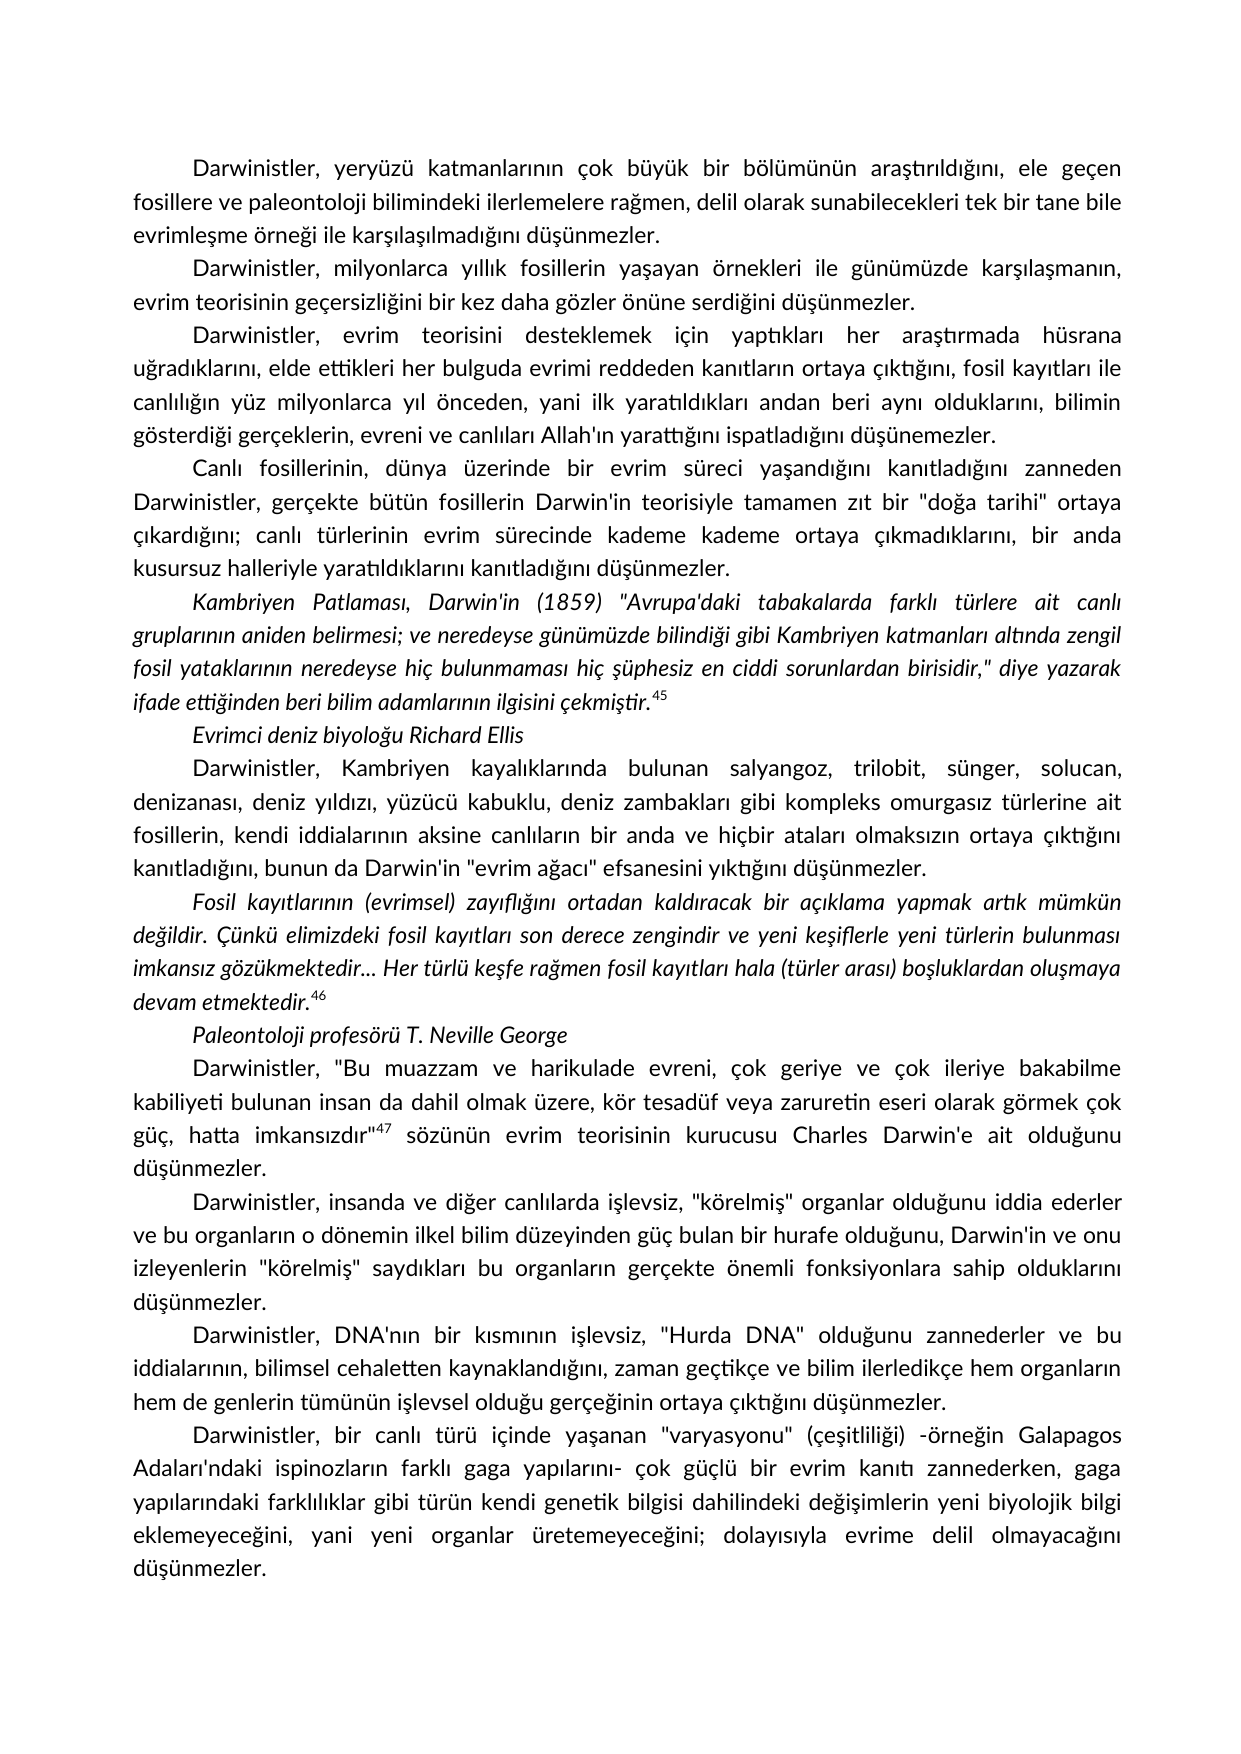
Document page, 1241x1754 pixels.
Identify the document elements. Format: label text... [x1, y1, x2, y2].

text Darwinistler, "Bu muazzam ve harikulade evreni, çok geriye ve çok ileriye bakabilme kabiliyeti bulunan insan da dahil olmak üzere, kör tesadüf veya zaruretin eseri olarak görmek çok güç, hatta imkansızdır"47 sözünün evrim teorisinin kurucusu Charles Darwin'e ait olduğunu düşünmezler. [133, 1050, 1123, 1183]
text Darwinistler, evrim teorisini desteklemek için yaptıkları her araştırmada hüsrana uğradıklarını, elde ettikleri her bulguda evrimi reddeden kanıtların ortaya çıktığını, fosil kayıtları ile canlılığın yüz milyonlarca yıl önceden, yani ilk yaratıldıkları andan beri aynı olduklarını, bilimin gösterdiği gerçeklerin, evreni ve canlıları Allah'ın yarattığını ispatladığını düşünemezler. [133, 317, 1123, 450]
text Darwinistler, insanda ve diğer canlılarda işlevsiz, "körelmiş" organlar olduğunu iddia ederler ve bu organların o dönemin ilkel bilim düzeyinden güç bulan bir hurafe olduğunu, Darwin'in ve onu izleyenlerin "körelmiş" saydıkları bu organların gerçekte önemli fonksiyonlara sahip olduklarını düşünmezler. [133, 1183, 1123, 1317]
text Evrimci deniz biyoloğu Richard Ellis [133, 717, 1123, 750]
text Darwinistler, bir canlı türü içinde yaşanan "varyasyonu" (çeşitliliği) -örneğin Galapagos Adaları'ndaki ispinozların farklı gaga yapılarını- çok güçlü bir evrim kanıtı zannederken, gaga yapılarındaki farklılıklar gibi türün kendi genetik bilgisi dahilindeki değişimlerin yeni biyolojik bilgi eklemeyeceğini, yani yeni organlar üretemeyeceğini; dolayısıyla evrime delil olmayacağını düşünmezler. [133, 1417, 1123, 1583]
text Darwinistler, milyonlarca yıllık fosillerin yaşayan örnekleri ile günümüzde karşılaşmanın, evrim teorisinin geçersizliğini bir kez daha gözler önüne serdiğini düşünmezler. [133, 250, 1123, 317]
text Darwinistler, yeryüzü katmanlarının çok büyük bir bölümünün araştırıldığını, ele geçen fosillere ve paleontoloji bilimindeki ilerlemelere rağmen, delil olarak sunabilecekleri tek bir tane bile evrimleşme örneği ile karşılaşılmadığını düşünmezler. [133, 150, 1123, 250]
text Darwinistler, Kambriyen kayalıklarında bulunan salyangoz, trilobit, sünger, solucan, denizanası, deniz yıldızı, yüzücü kabuklu, deniz zambakları gibi kompleks omurgasız türlerine ait fosillerin, kendi iddialarının aksine canlıların bir anda ve hiçbir ataları olmaksızın ortaya çıktığını kanıtladığını, bunun da Darwin'in "evrim ağacı" efsanesini yıktığını düşünmezler. [133, 750, 1123, 883]
text Darwinistler, DNA'nın bir kısmının işlevsiz, "Hurda DNA" olduğunu zannederler ve bu iddialarının, bilimsel cehaletten kaynaklandığını, zaman geçtikçe ve bilim ilerledikçe hem organların hem de genlerin tümünün işlevsel olduğu gerçeğinin ortaya çıktığını düşünmezler. [133, 1317, 1123, 1417]
text Paleontoloji profesörü T. Neville George [133, 1017, 1123, 1050]
text Fosil kayıtlarının (evrimsel) zayıflığını ortadan kaldıracak bir açıklama yapmak artık mümkün değildir. Çünkü elimizdeki fosil kayıtları son derece zengindir ve yeni keşiflerle yeni türlerin bulunması imkansız gözükmektedir... Her türlü keşfe rağmen fosil kayıtları hala (türler arası) boşluklardan oluşmaya devam etmektedir.46 [133, 883, 1123, 1017]
text Kambriyen Patlaması, Darwin'in (1859) "Avrupa'daki tabakalarda farklı türlere ait canlı gruplarının aniden belirmesi; ve neredeyse günümüzde bilindiği gibi Kambriyen katmanları altında zengil fosil yataklarının neredeyse hiç bulunmaması hiç şüphesiz en ciddi sorunlardan birisidir," diye yazarak ifade ettiğinden beri bilim adamlarının ilgisini çekmiştir.45 [133, 583, 1123, 717]
text Canlı fosillerinin, dünya üzerinde bir evrim süreci yaşandığını kanıtladığını zanneden Darwinistler, gerçekte bütün fosillerin Darwin'in teorisiyle tamamen zıt bir "doğa tarihi" ortaya çıkardığını; canlı türlerinin evrim sürecinde kademe kademe ortaya çıkmadıklarını, bir anda kusursuz halleriyle yaratıldıklarını kanıtladığını düşünmezler. [133, 450, 1123, 583]
